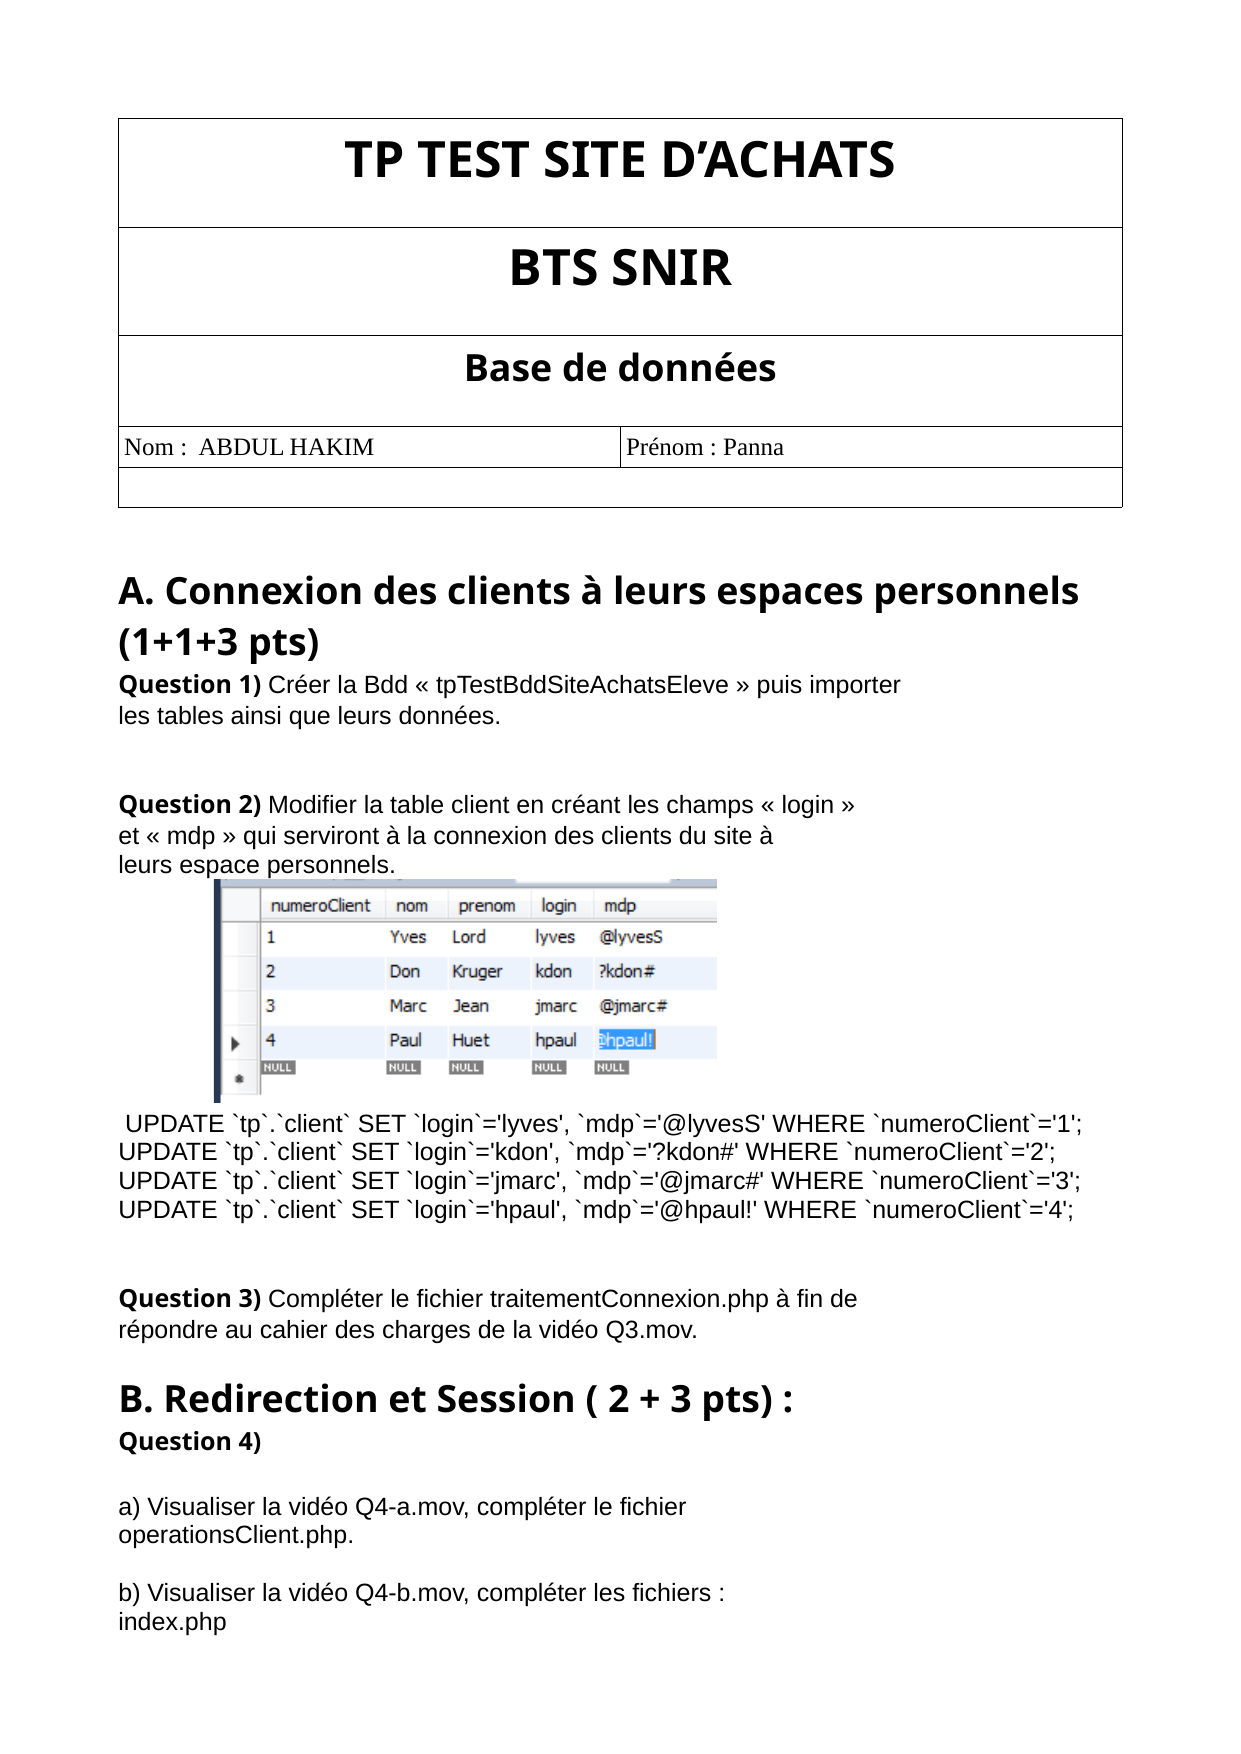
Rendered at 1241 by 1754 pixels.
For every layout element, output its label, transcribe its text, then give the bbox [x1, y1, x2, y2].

text Question 1) Créer la Bdd « tpTestBddSiteAchatsEleve » puis importer [118, 667, 1122, 701]
text A. Connexion des clients à leurs espaces personnels (1+1+3 pts) [118, 564, 1122, 667]
text index.php [118, 1607, 1122, 1636]
text répondre au cahier des charges de la vidéo Q3.mov. [118, 1315, 1122, 1344]
text leurs espace personnels. [118, 850, 1122, 878]
text UPDATE `tp`.`client` SET `login`='lyves', `mdp`='@lyvesS' WHERE `numeroClient`='1'; UPDATE `tp`.`client` SET `login`='kdon', `mdp`='?kdon#' WHERE `numeroClient`='2'; UPDATE `tp`.`client` SET `login`='jmarc', `mdp`='@jmarc#' WHERE `numeroClient`='3'; UPDATE `tp`.`client` SET `login`='hpaul', `mdp`='@hpaul!' WHERE `numeroClient`='4'; [118, 1108, 1122, 1252]
picture [213, 879, 717, 1103]
text Question 3) Compléter le fichier traitementConnexion.php à fin de [118, 1281, 1122, 1315]
text operationsClient.php. [118, 1521, 1122, 1549]
table_cell BTS SNIR [119, 228, 1122, 335]
table_header TP TEST SITE D’ACHATS [119, 119, 1122, 227]
table_cell Base de données [119, 336, 1122, 426]
text b) Visualiser la vidéo Q4-b.mov, compléter les fichiers : [118, 1578, 1122, 1607]
text Question 2) Modifier la table client en créant les champs « login » [118, 787, 1122, 821]
table_cell [119, 468, 1122, 507]
text et « mdp » qui serviront à la connexion des clients du site à [118, 821, 1122, 850]
text les tables ainsi que leurs données. [118, 701, 1122, 729]
table_cell Prénom : Panna [621, 427, 1122, 467]
text B. Redirection et Session ( 2 + 3 pts) : [118, 1373, 1122, 1424]
table_cell Nom : ABDUL HAKIM [119, 427, 620, 467]
text Question 4) [118, 1424, 1122, 1458]
text a) Visualiser la vidéo Q4-a.mov, compléter le fichier [118, 1492, 1122, 1521]
